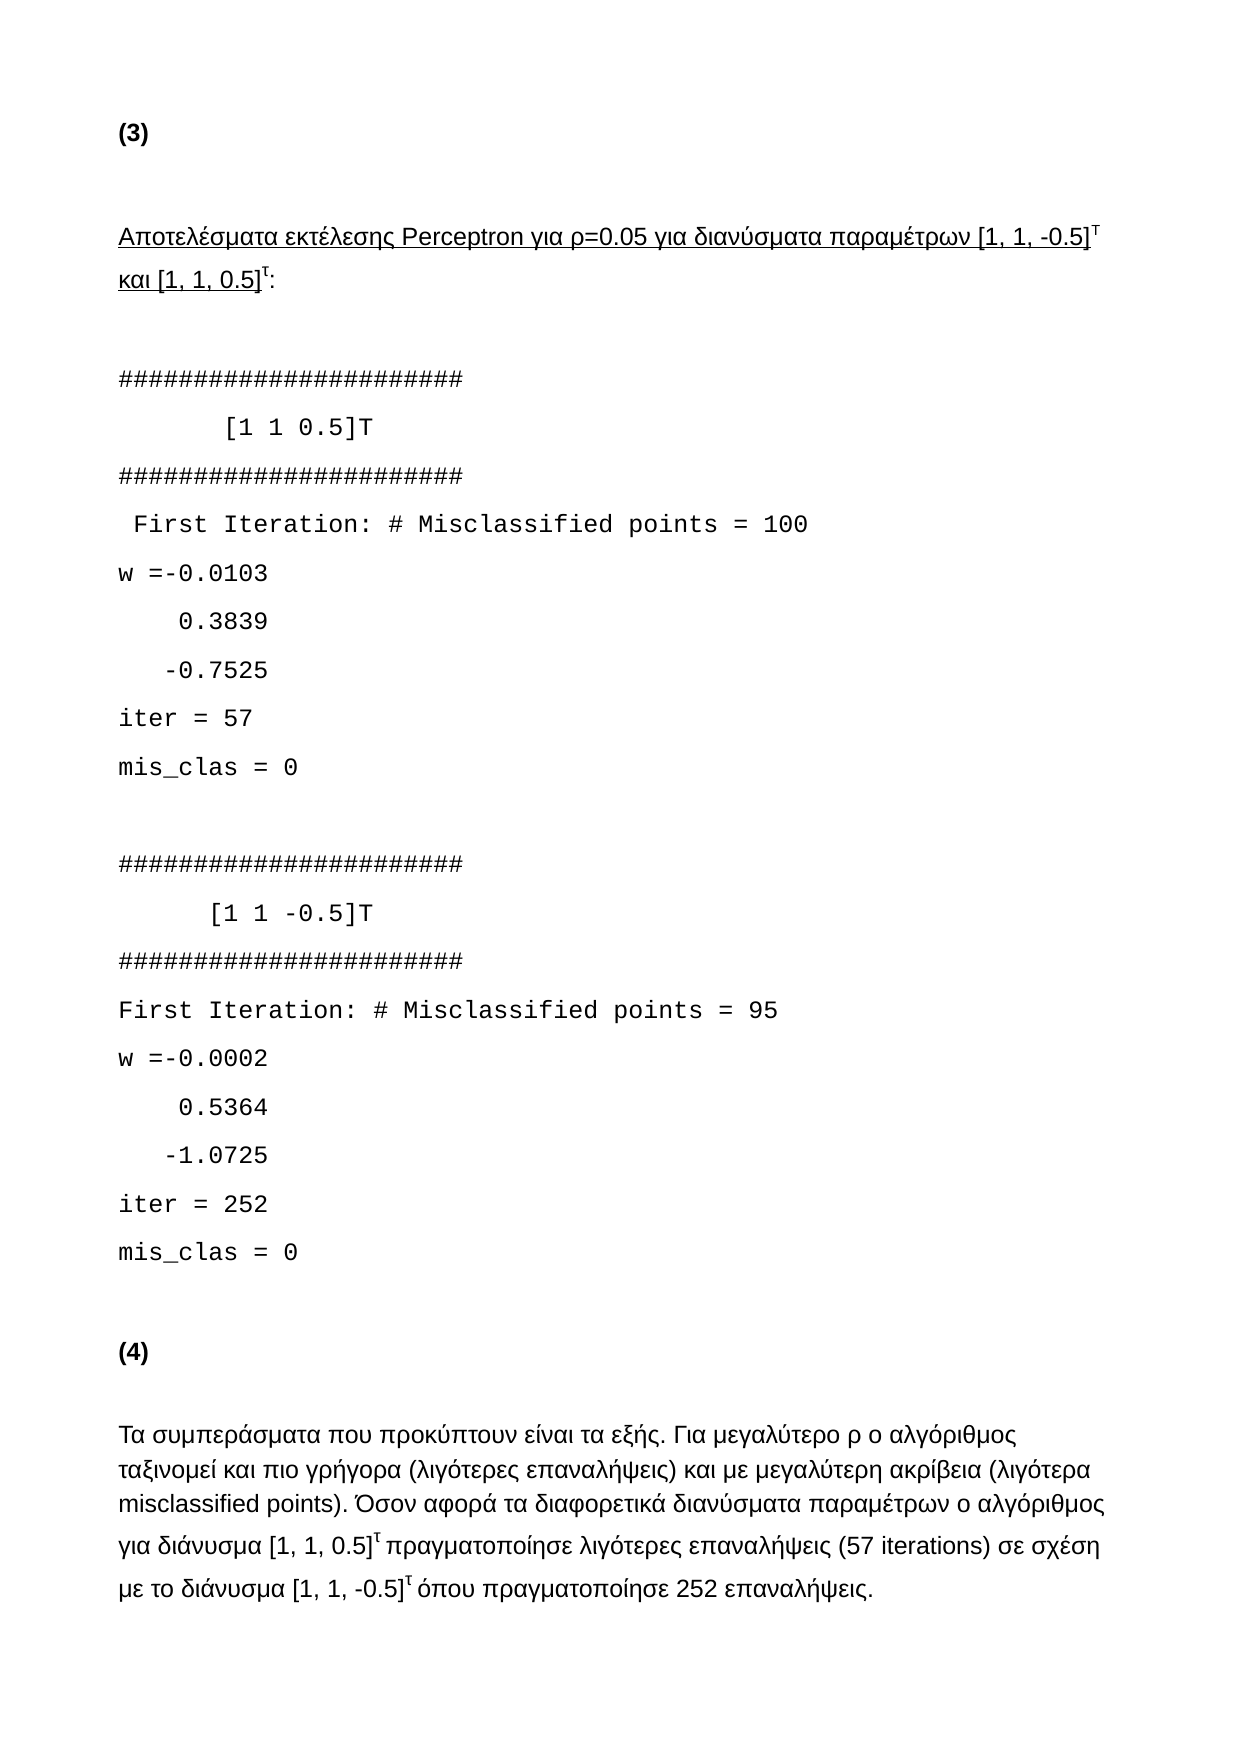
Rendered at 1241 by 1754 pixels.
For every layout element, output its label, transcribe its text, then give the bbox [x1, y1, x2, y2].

text -0.7525 [118, 657, 1122, 686]
text ####################### [118, 852, 1122, 880]
text ####################### [118, 949, 1122, 977]
text [1 1 -0.5]T [118, 900, 1122, 928]
text iter = 57 [118, 706, 1122, 734]
text Αποτελέσματα εκτέλεσης Perceptron για ρ=0.05 για διανύσματα παραμέτρων [1, 1, -0.5]Τ και [1, 1, 0.5]τ: [118, 216, 1122, 295]
text (3) [118, 118, 1122, 147]
text 0.3839 [118, 609, 1122, 637]
text w =-0.0103 [118, 560, 1122, 589]
text w =-0.0002 [118, 1046, 1122, 1074]
text mis_clas = 0 [118, 1240, 1122, 1268]
text 0.5364 [118, 1094, 1122, 1123]
text [1 1 0.5]T [118, 415, 1122, 443]
text mis_clas = 0 [118, 754, 1122, 783]
text First Iteration: # Misclassified points = 100 [118, 512, 1122, 540]
text iter = 252 [118, 1191, 1122, 1220]
text First Iteration: # Misclassified points = 95 [118, 997, 1122, 1026]
text Τα συμπεράσματα που προκύπτουν είναι τα εξής. Για μεγαλύτερο ρ ο αλγόριθμος ταξινομεί και πιο γρήγορα (λιγότερες επαναλήψεις) και με μεγαλύτερη ακρίβεια (λιγότερα misclassified points). Όσον αφορά τα διαφορετικά διανύσματα παραμέτρων ο αλγόριθμος για διάνυσμα [1, 1, 0.5]τ πραγματοποίησε λιγότερες επαναλήψεις (57 iterations) σε σχέση με το διάνυσμα [1, 1, -0.5]τ όπου πραγματοποίησε 252 επαναλήψεις. [118, 1386, 1122, 1604]
text ####################### [118, 366, 1122, 394]
text -1.0725 [118, 1143, 1122, 1171]
text (4) [118, 1337, 1122, 1366]
text ####################### [118, 463, 1122, 492]
